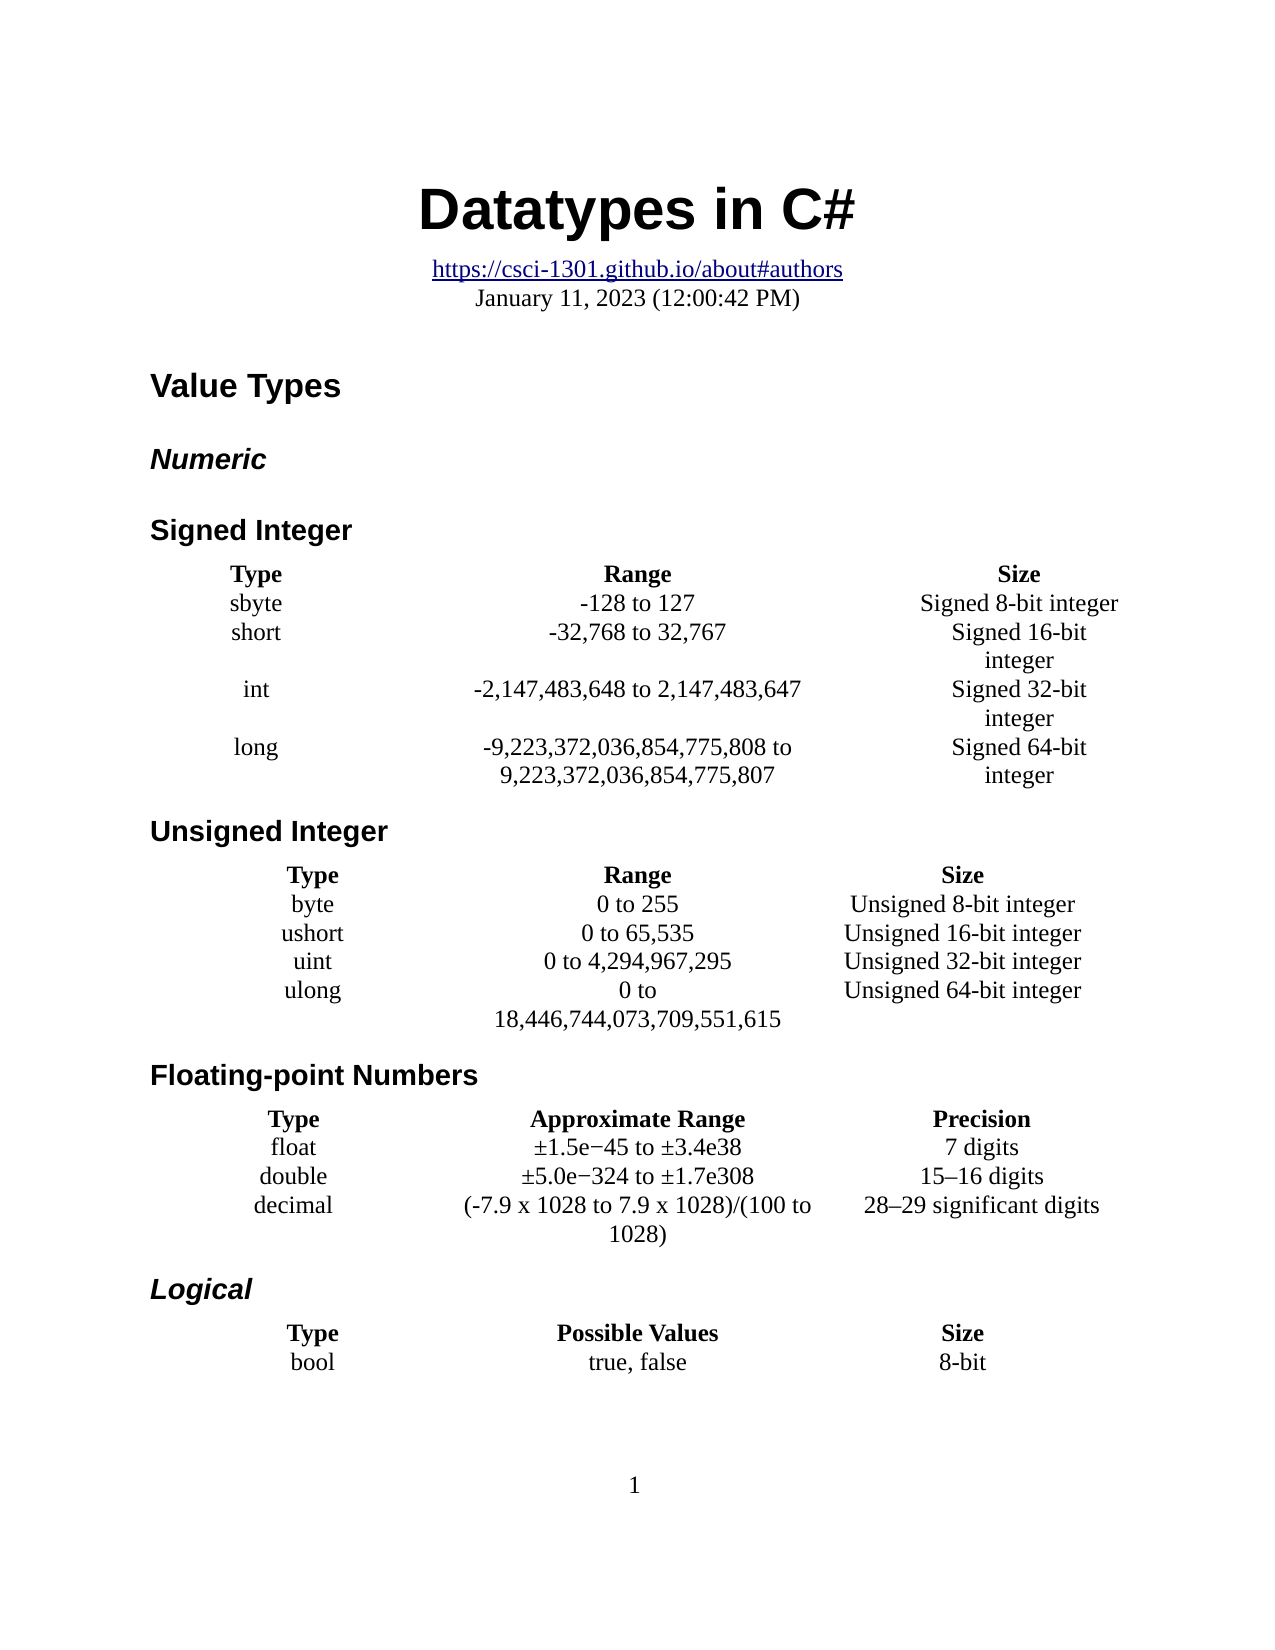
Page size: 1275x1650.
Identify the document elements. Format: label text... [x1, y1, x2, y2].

table_cell (-7.9 x 1028 to 7.9 x 1028)/(100 to 1028) [437, 1190, 838, 1247]
table_cell Signed 16-bit integer [913, 617, 1125, 674]
table_cell 28–29 significant digits [838, 1190, 1125, 1247]
table_header Range [362, 559, 913, 588]
table_header Type [150, 1104, 437, 1132]
table_cell double [150, 1161, 437, 1190]
table_header Type [150, 1319, 475, 1347]
text https://csci-1301.github.io/about#authors [150, 254, 1125, 283]
table_cell short [150, 617, 362, 674]
table_cell 0 to 18,446,744,073,709,551,615 [475, 975, 800, 1033]
table_header Approximate Range [437, 1104, 838, 1132]
table_cell ushort [150, 918, 475, 946]
table_cell Unsigned 32-bit integer [800, 946, 1125, 975]
text January 11, 2023 (12:00:42 PM) [150, 283, 1125, 312]
table_cell Unsigned 16-bit integer [800, 918, 1125, 946]
title Datatypes in C# [150, 175, 1125, 242]
table_header Size [913, 559, 1125, 588]
table_cell byte [150, 889, 475, 918]
table_cell -9,223,372,036,854,775,808 to 9,223,372,036,854,775,807 [362, 732, 913, 789]
table_cell 0 to 255 [475, 889, 800, 918]
table_header Range [475, 860, 800, 889]
table_cell uint [150, 946, 475, 975]
subtitle Signed Integer [150, 513, 1125, 547]
table_cell bool [150, 1347, 475, 1376]
table_cell -2,147,483,648 to 2,147,483,647 [362, 674, 913, 732]
table_cell sbyte [150, 588, 362, 617]
table_cell true, false [475, 1347, 800, 1376]
subtitle Unsigned Integer [150, 814, 1125, 848]
table_cell 8-bit [800, 1347, 1125, 1376]
table_header Type [150, 559, 362, 588]
subtitle Numeric [150, 442, 1125, 476]
table_cell -128 to 127 [362, 588, 913, 617]
table_cell int [150, 674, 362, 732]
table_cell ulong [150, 975, 475, 1033]
table_cell long [150, 732, 362, 789]
table_cell 7 digits [838, 1133, 1125, 1161]
table_cell -32,768 to 32,767 [362, 617, 913, 674]
table_cell Unsigned 8-bit integer [800, 889, 1125, 918]
table_cell 15–16 digits [838, 1161, 1125, 1190]
table_header Type [150, 860, 475, 889]
table_cell float [150, 1133, 437, 1161]
table_cell 0 to 4,294,967,295 [475, 946, 800, 975]
table_cell ±5.0e−324 to ±1.7e308 [437, 1161, 838, 1190]
table_header Size [800, 1319, 1125, 1347]
table_header Size [800, 860, 1125, 889]
table_cell Signed 8-bit integer [913, 588, 1125, 617]
table_cell Signed 64-bit integer [913, 732, 1125, 789]
subtitle Floating-point Numbers [150, 1058, 1125, 1091]
table_cell Signed 32-bit integer [913, 674, 1125, 732]
table_header Precision [838, 1104, 1125, 1132]
table_cell 0 to 65,535 [475, 918, 800, 946]
table_cell Unsigned 64-bit integer [800, 975, 1125, 1033]
table_cell ±1.5e−45 to ±3.4e38 [437, 1133, 838, 1161]
subtitle Logical [150, 1272, 1125, 1306]
table_header Possible Values [475, 1319, 800, 1347]
table_cell decimal [150, 1190, 437, 1247]
subtitle Value Types [150, 366, 1125, 404]
